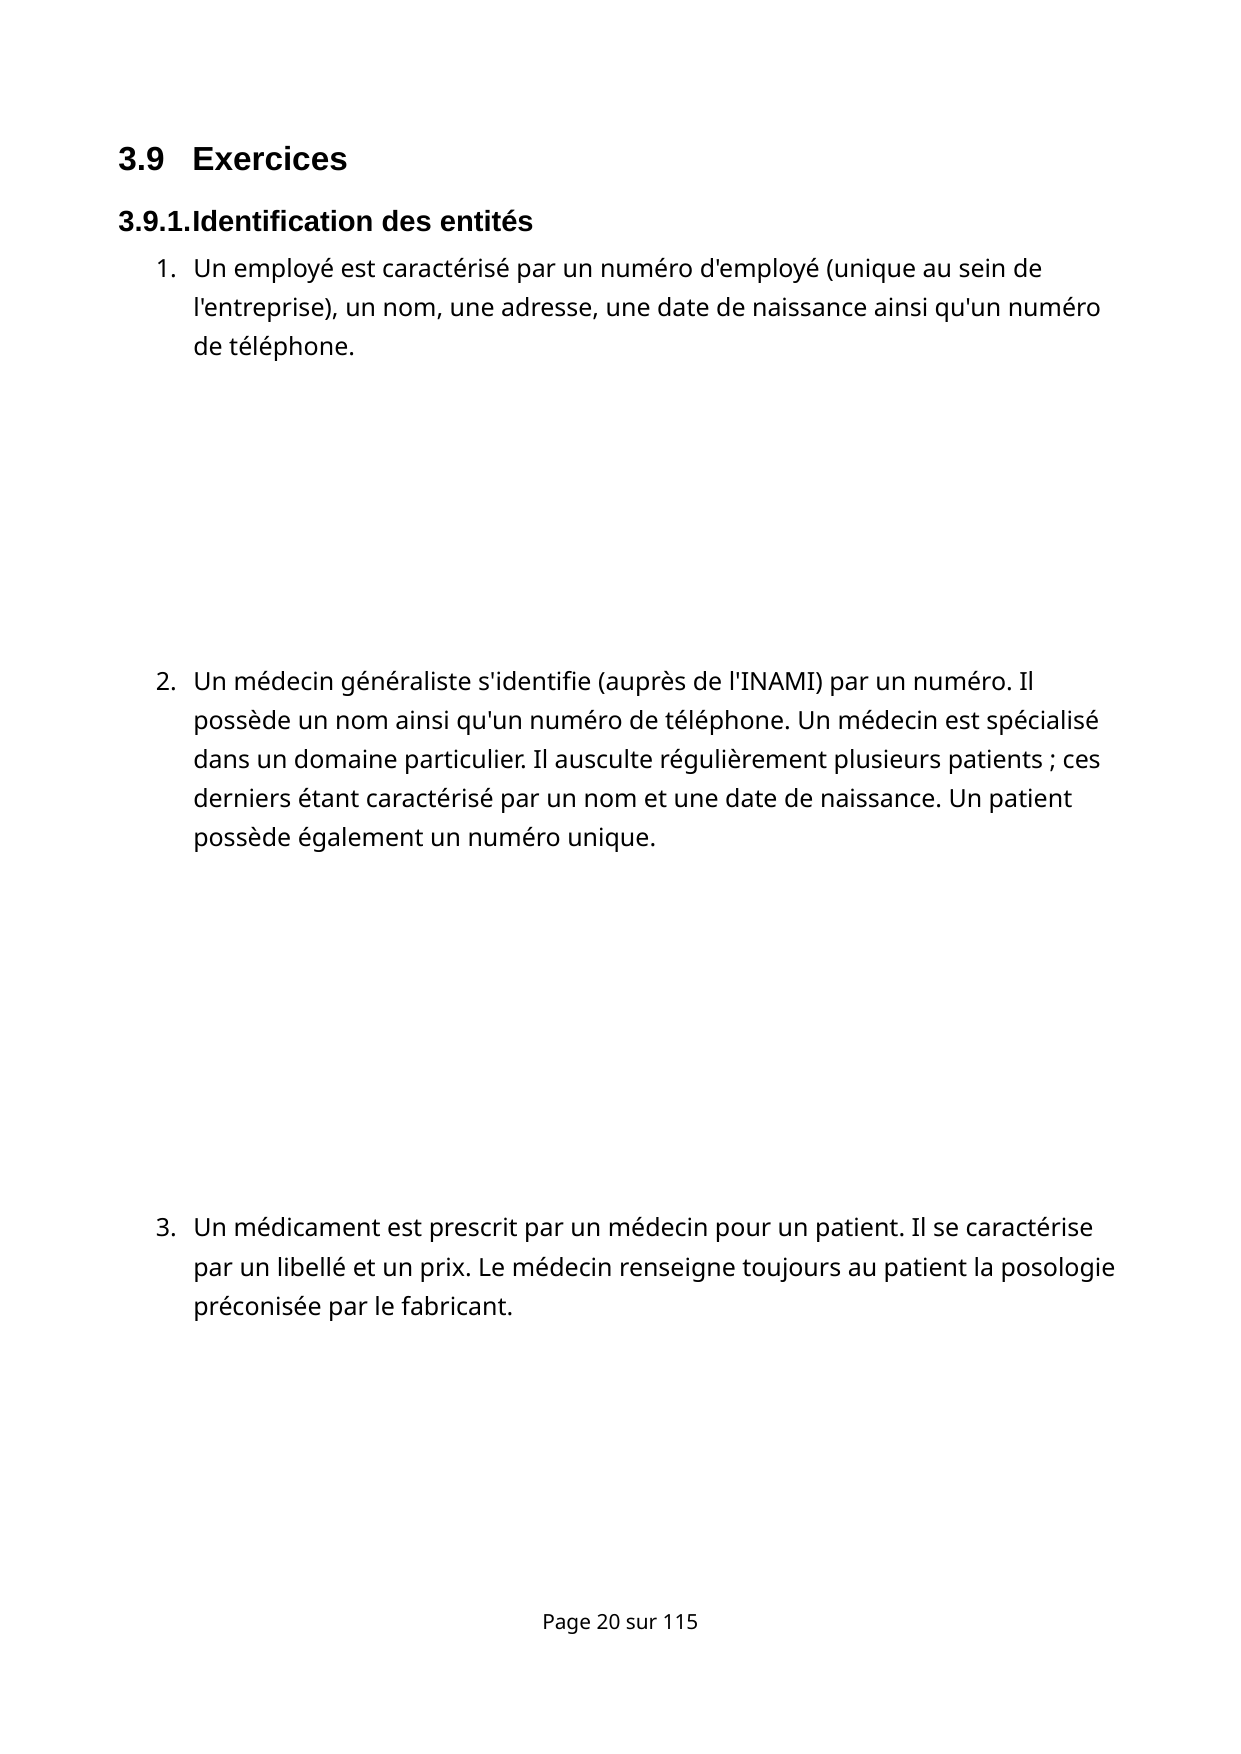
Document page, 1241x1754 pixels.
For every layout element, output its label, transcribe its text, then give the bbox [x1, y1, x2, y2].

subtitle Identification des entités [118, 204, 1122, 238]
list Un employé est caractérisé par un numéro d'employé (unique au sein de l'entreprise), un nom, une adresse, une date de naissance ainsi qu'un numéro de téléphone. [156, 251, 1122, 363]
list Un médicament est prescrit par un médecin pour un patient. Il se caractérise par un libellé et un prix. Le médecin renseigne toujours au patient la posologie préconisée par le fabricant. [156, 1210, 1122, 1322]
list Un médecin généraliste s'identifie (auprès de l'INAMI) par un numéro. Il possède un nom ainsi qu'un numéro de téléphone. Un médecin est spécialisé dans un domaine particulier. Il ausculte régulièrement plusieurs patients ; ces derniers étant caractérisé par un nom et une date de naissance. Un patient possède également un numéro unique. [156, 663, 1122, 854]
subtitle Exercices [118, 139, 1122, 177]
